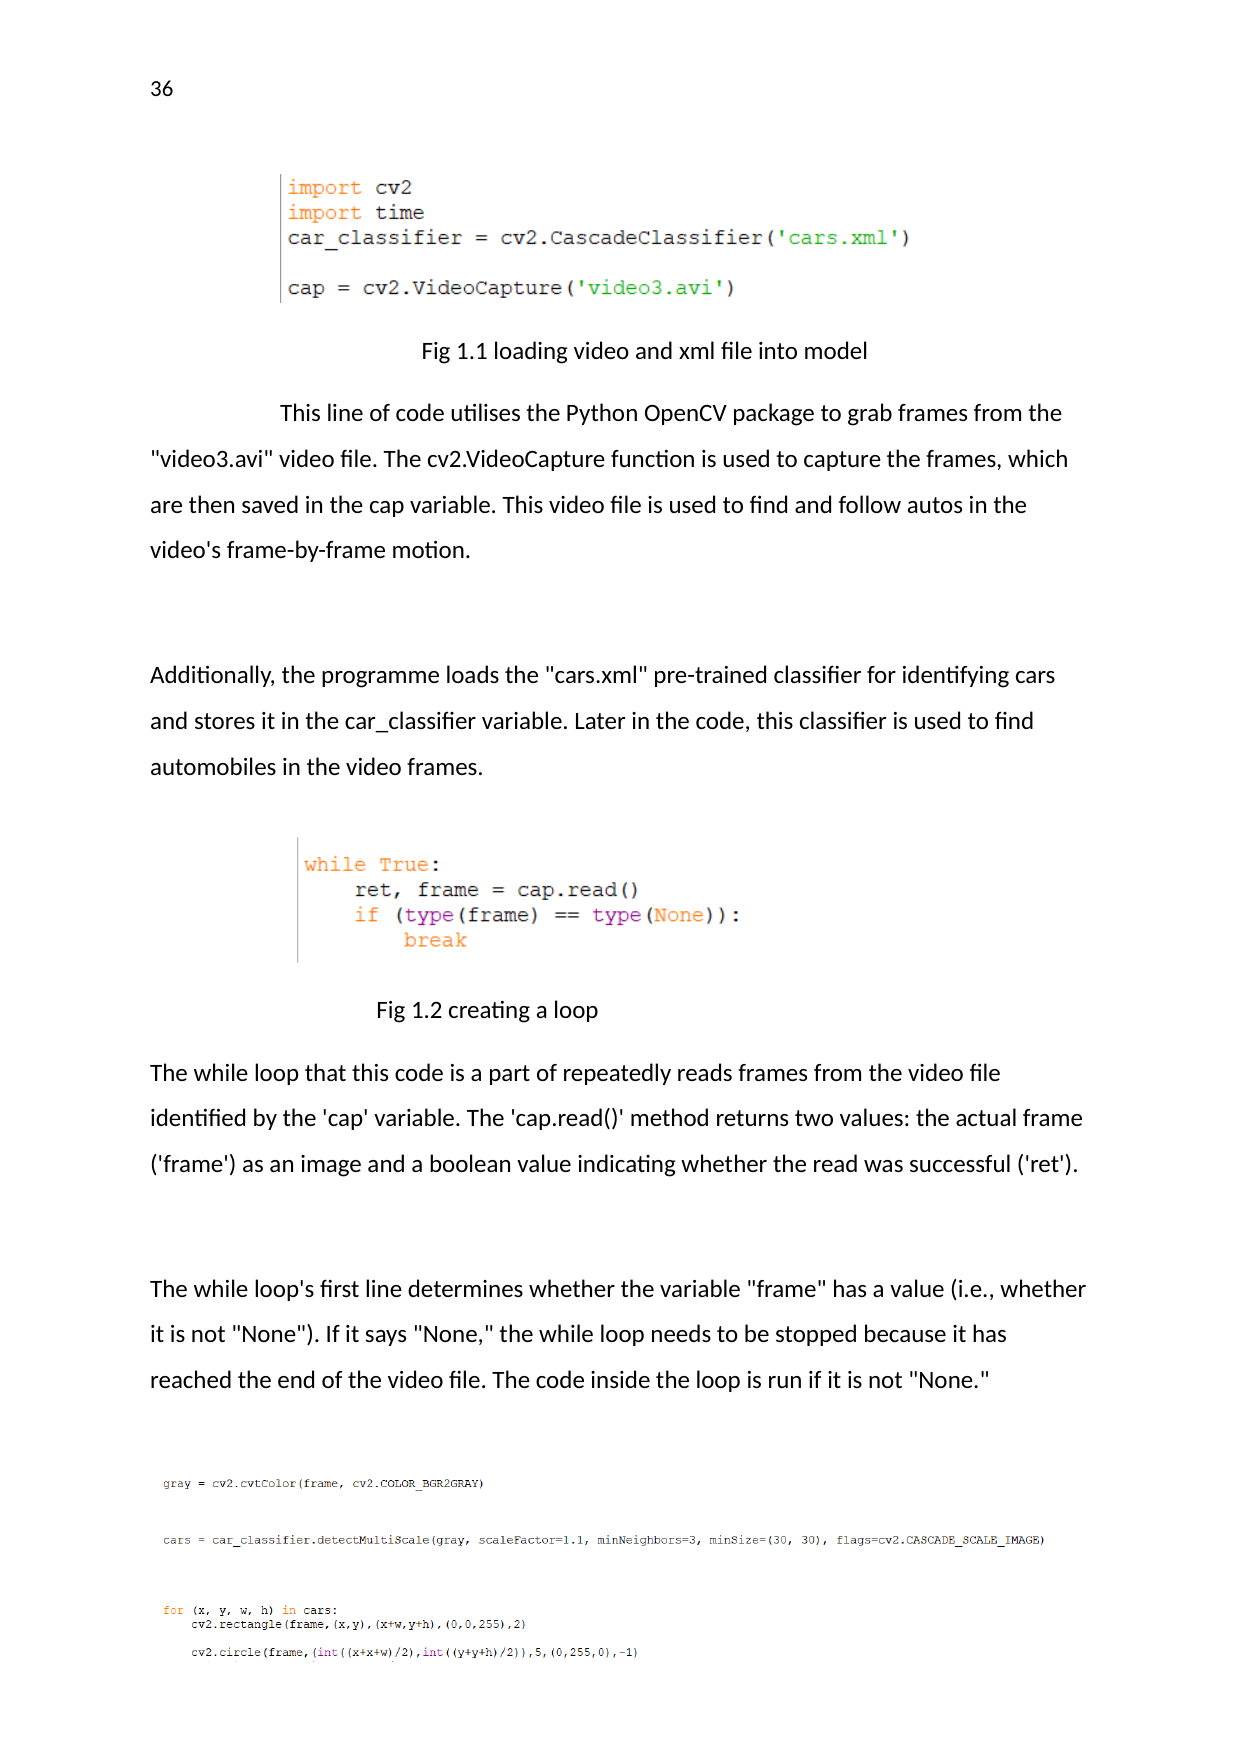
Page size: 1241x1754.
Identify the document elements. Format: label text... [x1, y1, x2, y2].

text Fig 1.2 creating a loop [150, 994, 1090, 1025]
text This line of code utilises the Python OpenCV package to grab frames from the "video3.avi" video file. The cv2.VideoCapture function is used to capture the frames, which are then saved in the cap variable. This video file is used to find and follow autos in the video's frame-by-frame motion. [150, 397, 1090, 565]
text The while loop that this code is a part of repeatedly reads frames from the video file identified by the 'cap' variable. The 'cap.read()' method returns two values: the actual frame ('frame') as an image and a boolean value indicating whether the read was successful ('ret'). [150, 1057, 1090, 1179]
text Fig 1.1 loading video and xml file into model [150, 335, 1090, 365]
text Additionally, the programme loads the "cars.xml" pre-trained classifier for identifying cars and stores it in the car_classifier variable. Later in the code, this classifier is used to find automobiles in the video frames. [150, 659, 1090, 781]
text The while loop's first line determines whether the variable "frame" has a value (i.e., whether it is not "None"). If it says "None," the while loop needs to be stopped because it has reached the end of the video file. The code inside the loop is run if it is not "None." [150, 1273, 1090, 1395]
